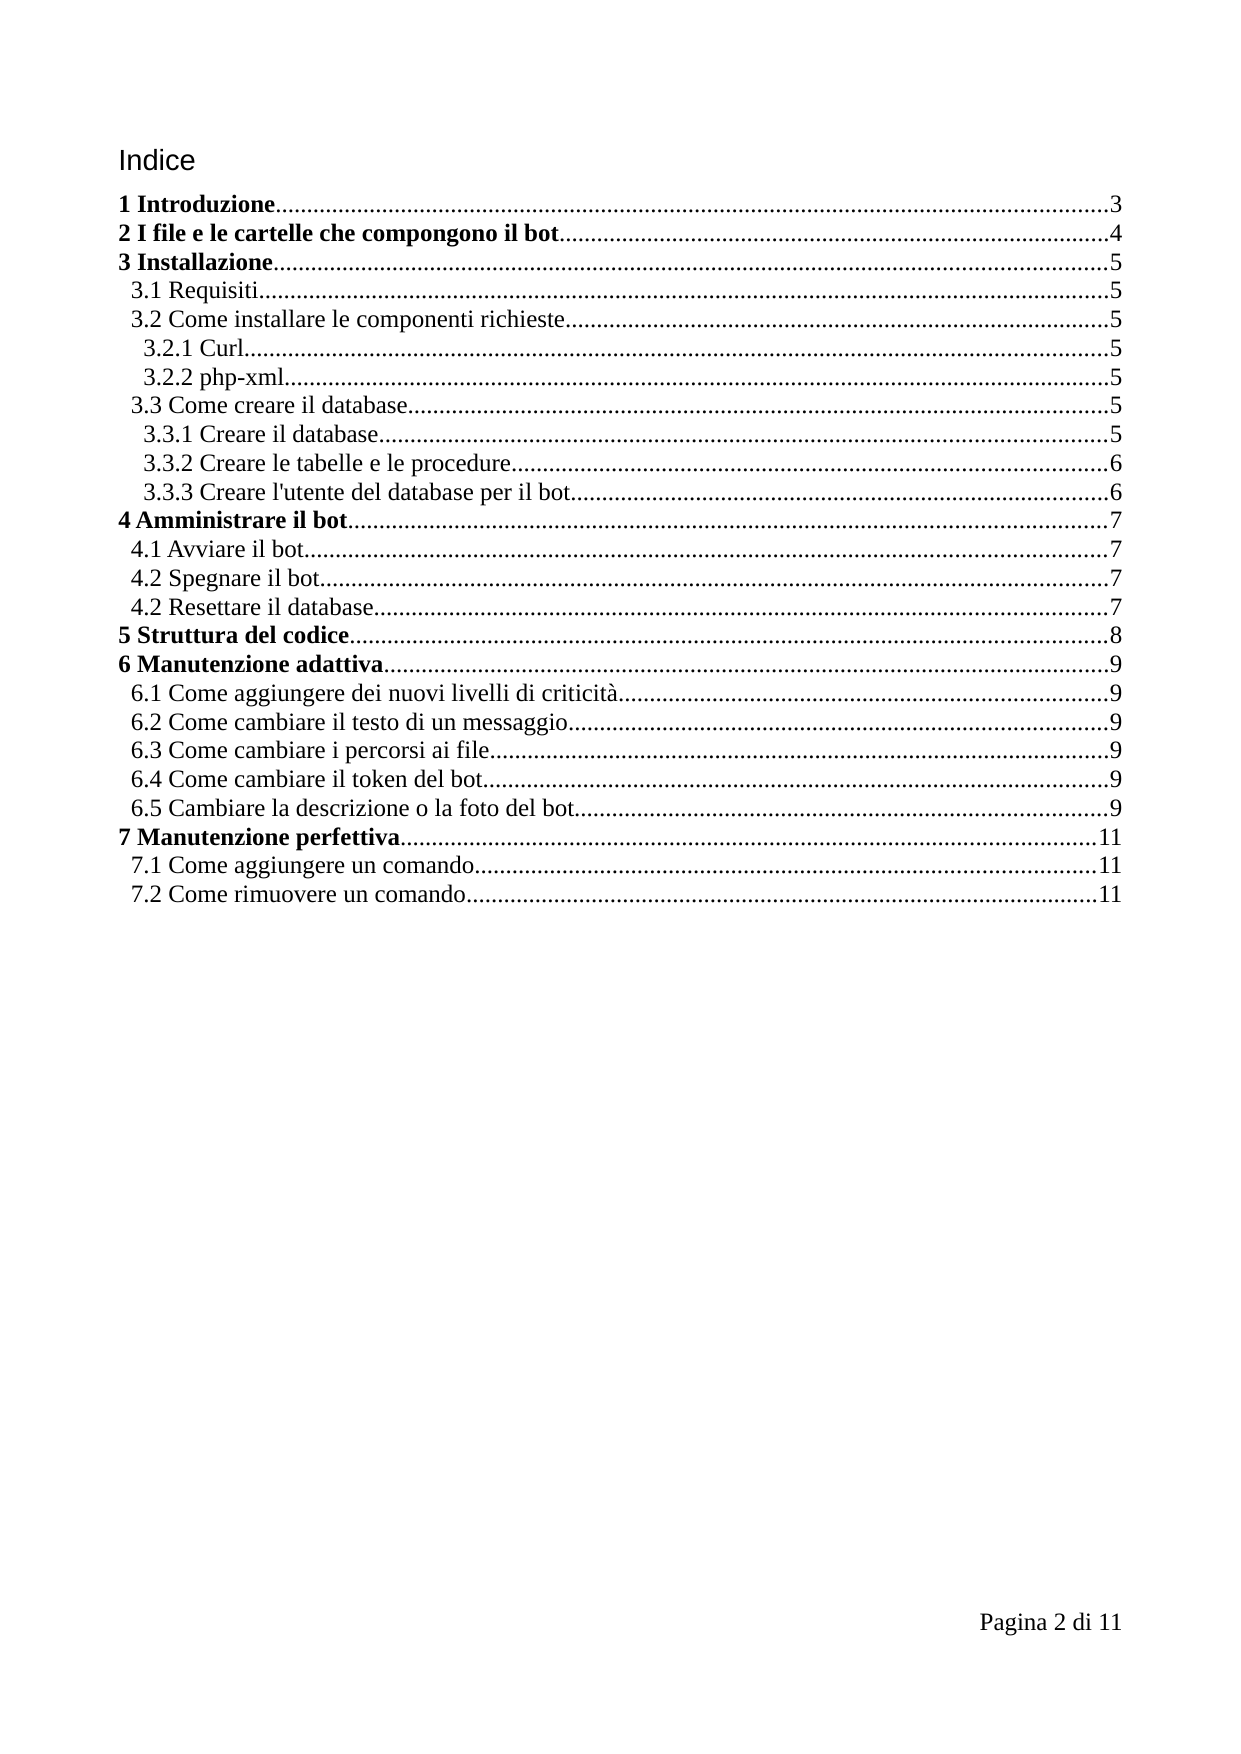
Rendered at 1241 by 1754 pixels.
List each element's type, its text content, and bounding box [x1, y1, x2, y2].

text 3.3.2 Creare le tabelle e le procedure 6 [118, 448, 1122, 477]
text 3.2.1 Curl 5 [118, 333, 1122, 362]
text 3 Installazione 5 [118, 247, 1122, 275]
text 3.3 Come creare il database 5 [118, 390, 1122, 419]
text 3.3.1 Creare il database 5 [118, 419, 1122, 448]
text 3.2 Come installare le componenti richieste 5 [118, 304, 1122, 333]
text 7.1 Come aggiungere un comando 11 [118, 850, 1122, 879]
text 4 Amministrare il bot 7 [118, 505, 1122, 534]
text 1 Introduzione 3 [118, 189, 1122, 218]
text 6.5 Cambiare la descrizione o la foto del bot 9 [118, 793, 1122, 822]
text 7 Manutenzione perfettiva 11 [118, 822, 1122, 850]
text 6.4 Come cambiare il token del bot 9 [118, 764, 1122, 793]
text 6.1 Come aggiungere dei nuovi livelli di criticità 9 [118, 678, 1122, 707]
text 3.2.2 php-xml 5 [118, 362, 1122, 390]
text 2 I file e le cartelle che compongono il bot 4 [118, 218, 1122, 247]
text 6.2 Come cambiare il testo di un messaggio 9 [118, 707, 1122, 735]
text 6 Manutenzione adattiva 9 [118, 649, 1122, 678]
text 3.3.3 Creare l'utente del database per il bot 6 [118, 477, 1122, 505]
text 4.1 Avviare il bot 7 [118, 534, 1122, 563]
text 5 Struttura del codice 8 [118, 620, 1122, 649]
text 4.2 Spegnare il bot 7 [118, 563, 1122, 592]
text 4.2 Resettare il database 7 [118, 592, 1122, 620]
text 3.1 Requisiti 5 [118, 275, 1122, 304]
subtitle Indice [118, 143, 1122, 177]
text 6.3 Come cambiare i percorsi ai file 9 [118, 735, 1122, 764]
text 7.2 Come rimuovere un comando 11 [118, 879, 1122, 908]
